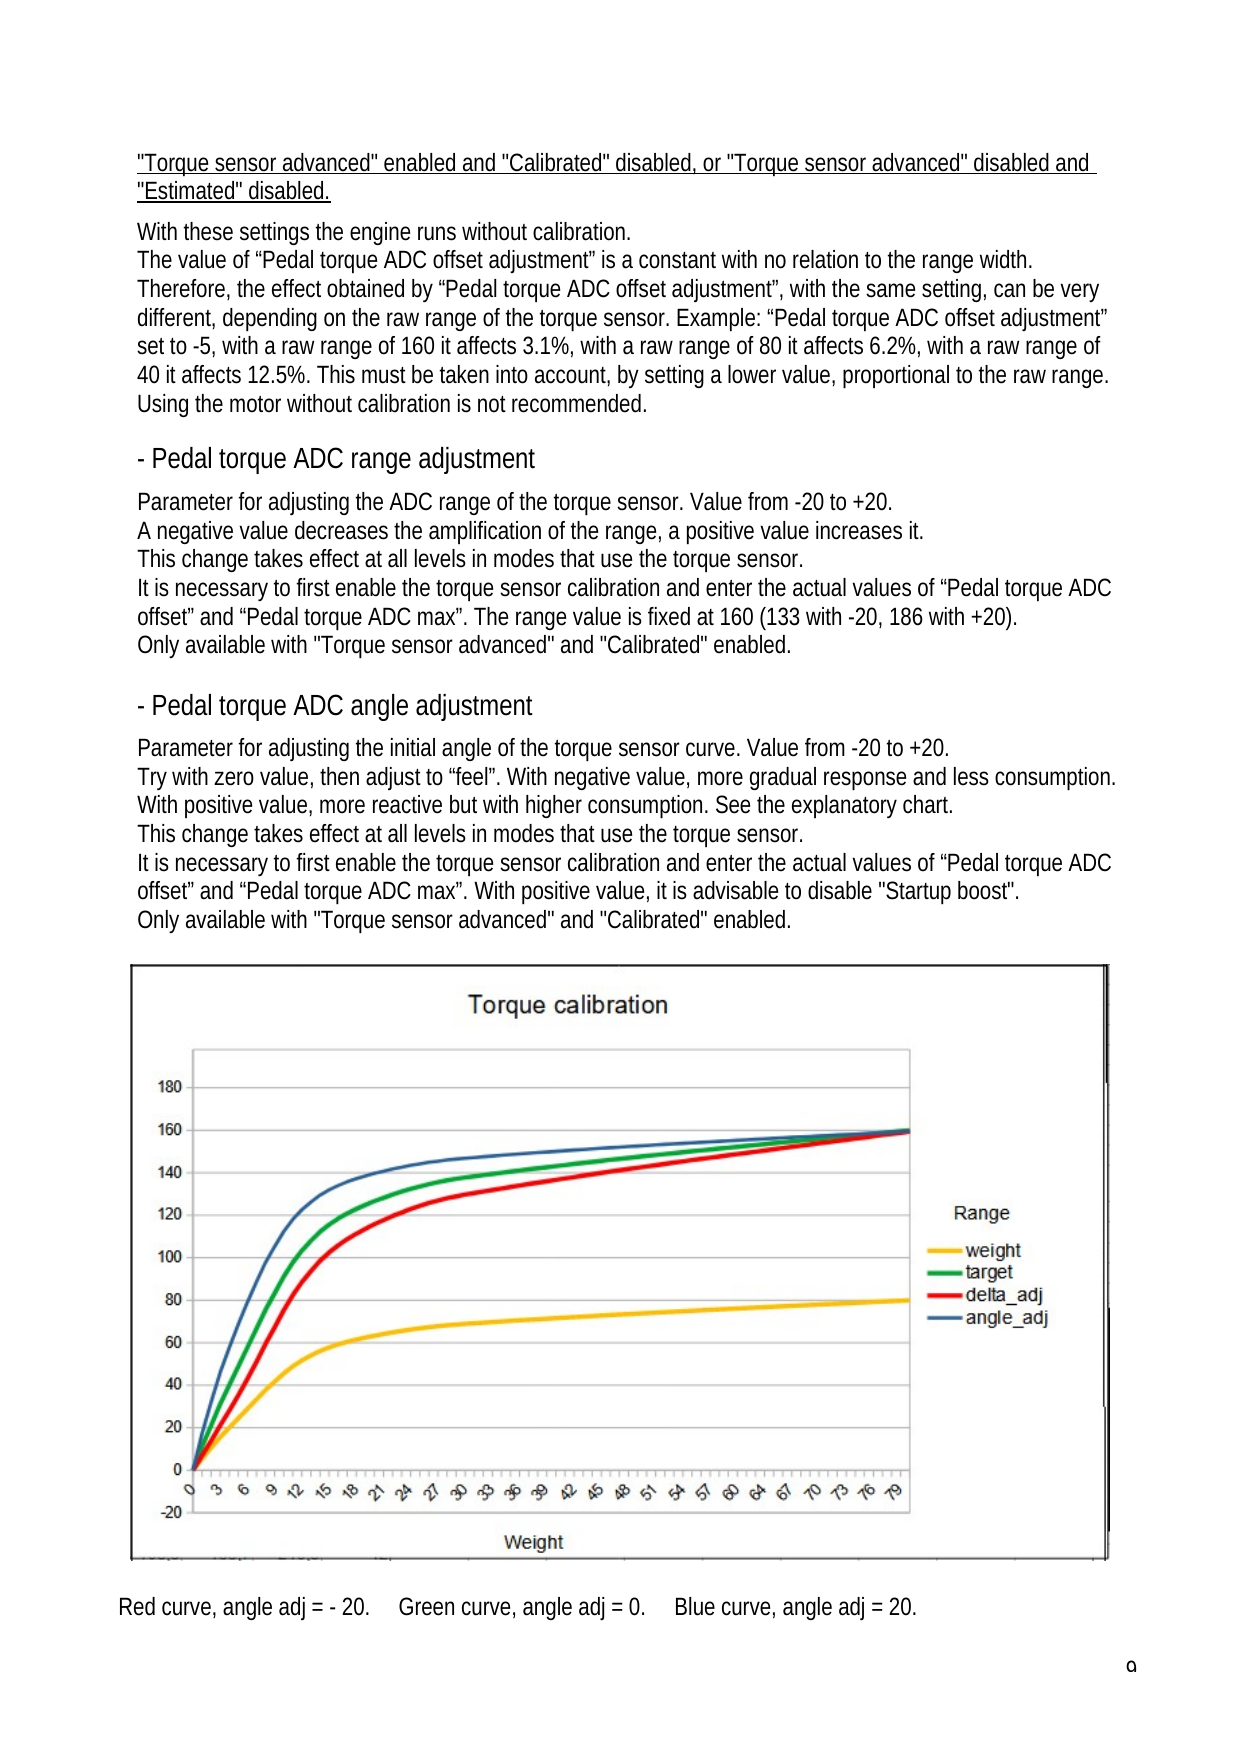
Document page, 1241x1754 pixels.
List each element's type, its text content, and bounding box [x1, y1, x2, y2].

text Only available with "Torque sensor advanced" and "Calibrated" enabled. [137, 630, 1122, 659]
text Red curve, angle adj = - 20. Green curve, angle adj = 0. Blue curve, angle adj = 20. [118, 1592, 1122, 1620]
text Parameter for adjusting the ADC range of the torque sensor. Value from -20 to +20. A negative value decreases the amplification of the range, a positive value increases it. [137, 487, 1122, 544]
text Parameter for adjusting the initial angle of the torque sensor curve. Value from -20 to +20. Try with zero value, then adjust to “feel”. With negative value, more gradual response and less consumption. With positive value, more reactive but with higher consumption. See the explanatory chart. This change takes effect at all levels in modes that use the torque sensor. It is necessary to first enable the torque sensor calibration and enter the actual values of “Pedal torque ADC offset” and “Pedal torque ADC max”. With positive value, it is advisable to disable "Startup boost". [137, 733, 1122, 905]
text - Pedal torque ADC angle adjustment [137, 688, 1122, 721]
text - Pedal torque ADC range adjustment [137, 441, 1122, 475]
picture [131, 964, 1109, 1561]
text With these settings the engine runs without calibration. [137, 217, 1122, 245]
text Using the motor without calibration is not recommended. [137, 388, 1122, 417]
text This change takes effect at all levels in modes that use the torque sensor. It is necessary to first enable the torque sensor calibration and enter the actual values of “Pedal torque ADC offset” and “Pedal torque ADC max”. The range value is fixed at 160 (133 with -20, 186 with +20). [137, 544, 1122, 630]
text The value of “Pedal torque ADC offset adjustment” is a constant with no relation to the range width. Therefore, the effect obtained by “Pedal torque ADC offset adjustment”, with the same setting, can be very different, depending on the raw range of the torque sensor. Example: “Pedal torque ADC offset adjustment” set to -5, with a raw range of 160 it affects 3.1%, with a raw range of 80 it affects 6.2%, with a raw range of 40 it affects 12.5%. This must be taken into account, by setting a lower value, proportional to the raw range. [137, 245, 1122, 388]
text "Torque sensor advanced" enabled and "Calibrated" disabled, or "Torque sensor advanced" disabled and "Estimated" disabled. [137, 148, 1122, 205]
text Only available with "Torque sensor advanced" and "Calibrated" enabled. [137, 905, 1122, 933]
